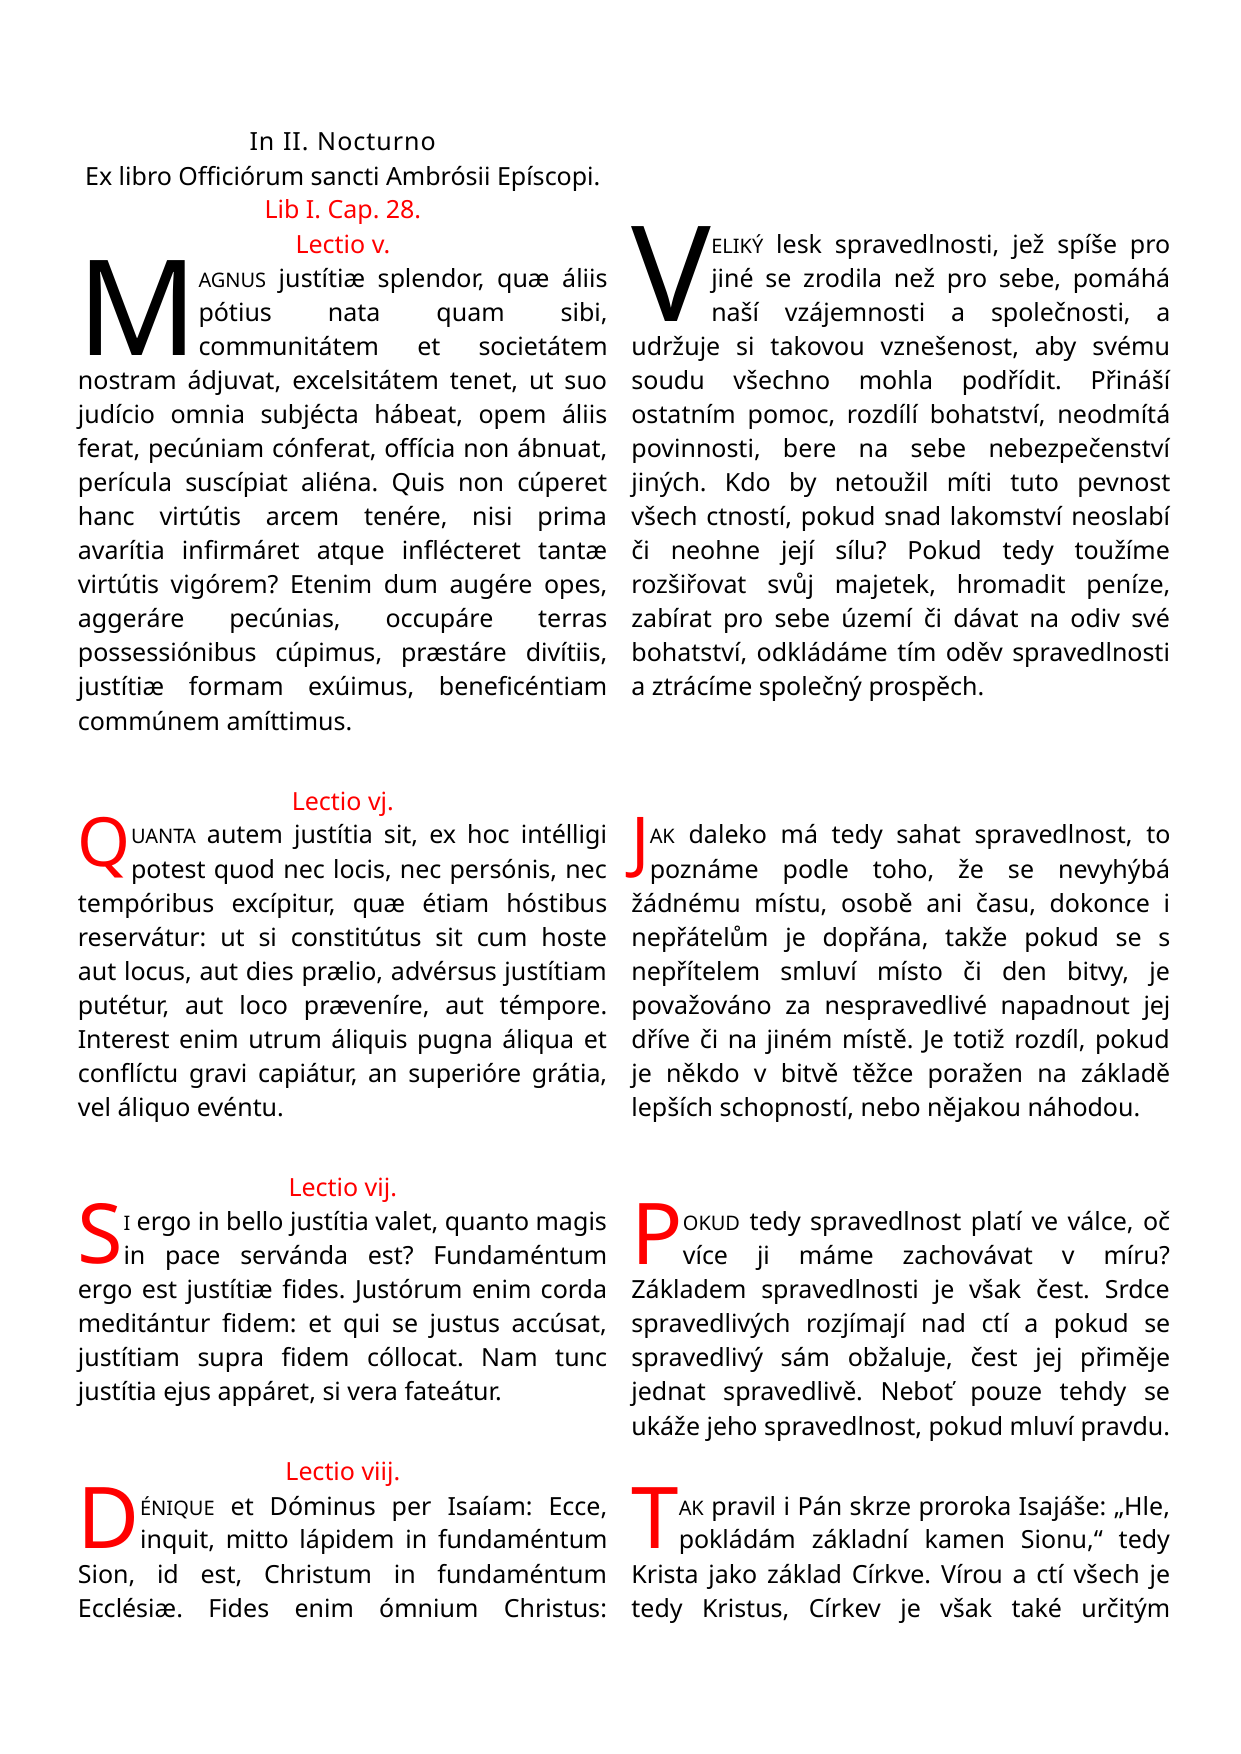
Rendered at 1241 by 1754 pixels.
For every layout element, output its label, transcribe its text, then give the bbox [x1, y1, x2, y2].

table_cell Lectio viij. Dénique et Dóminus per Isaíam: Ecce, inquit, mitto lápidem in fundaméntum Sion, id est, Christum in fundaméntum Ecclésiæ. Fides enim ómnium Christus: [66, 1448, 619, 1630]
table_cell Pokud tedy spravedlnost platí ve válce, oč více ji máme zachovávat v míru? Základem spravedlnosti je však čest. Srdce spravedlivých rozjímají nad ctí a pokud se spravedlivý sám obžaluje, čest jej přiměje jednat spravedlivě. Neboť pouze tehdy se ukáže jeho spravedlnost, pokud mluví pravdu. [619, 1164, 1182, 1448]
table_cell In II. Nocturno Ex libro Officiórum sancti Ambrósii Epíscopi. Lib I. Cap. 28. Lectio v. Magnus justítiæ splendor, quæ áliis pótius nata quam sibi, communitátem et societátem nostram ádjuvat, excelsitátem tenet, ut suo judício omnia subjécta hábeat, opem áliis ferat, pecúniam cónferat‚ offícia non ábnuat, perícula suscípiat aliéna. Quis non cúperet hanc virtútis arcem tenére, nisi prima avarítia infirmáret atque inflécteret tantæ virtútis vigórem? Etenim dum augére opes, aggeráre pecúnias, occupáre terras possessiónibus cúpimus, præstáre divítiis, justítiæ formam exúimus, beneficéntiam commúnem amíttimus. [66, 118, 619, 777]
table_cell Jak daleko má tedy sahat spravedlnost, to poznáme podle toho, že se nevyhýbá žádnému místu, osobě ani času, dokonce i nepřátelům je dopřána, takže pokud se s nepřítelem smluví místo či den bitvy, je považováno za nespravedlivé napadnout jej dříve či na jiném místě. Je totiž rozdíl, pokud je někdo v bitvě těžce poražen na základě lepších schopností, nebo nějakou náhodou. [619, 777, 1182, 1164]
table_cell Veliký lesk spravedlnosti, jež spíše pro jiné se zrodila než pro sebe, pomáhá naší vzájemnosti a společnosti, a udržuje si takovou vznešenost, aby svému soudu všechno mohla podřídit. Přináší ostatním pomoc, rozdílí bohatství, neodmítá povinnosti, bere na sebe nebezpečenství jiných. Kdo by netoužil míti tuto pevnost všech ctností, pokud snad lakomství neoslabí či neohne její sílu? Pokud tedy toužíme rozšiřovat svůj majetek, hromadit peníze, zabírat pro sebe území či dávat na odiv své bohatství, odkládáme tím oděv spravedlnosti a ztrácíme společný prospěch. [619, 118, 1182, 777]
table_cell Tak pravil i Pán skrze proroka Isajáše: „Hle, pokládám základní kamen Sionu,“ tedy Krista jako základ Církve. Vírou a ctí všech je tedy Kristus, Církev je však také určitým [619, 1448, 1182, 1630]
table_cell Lectio vj. Quanta autem justítia sit, ex hoc intélligi potest quod nec locis, nec persónis, nec tempóribus excípitur, quæ étiam hóstibus reservátur: ut si constitútus sit cum hoste aut locus, aut dies prælio, advérsus justítiam putétur, aut loco præveníre, aut témpore. Interest enim utrum áliquis pugna áliqua et conflíctu gravi capiátur, an superióre grátia, vel áliquo evéntu. [66, 777, 619, 1164]
table_cell Lectio vij. Si ergo in bello justítia valet, quanto magis in pace servánda est? Fundaméntum ergo est justítiæ fides. Justórum enim corda meditántur fidem: et qui se justus accúsat, justítiam supra fidem cóllocat. Nam tunc justítia ejus appáret, si vera fateátur. [66, 1164, 619, 1448]
